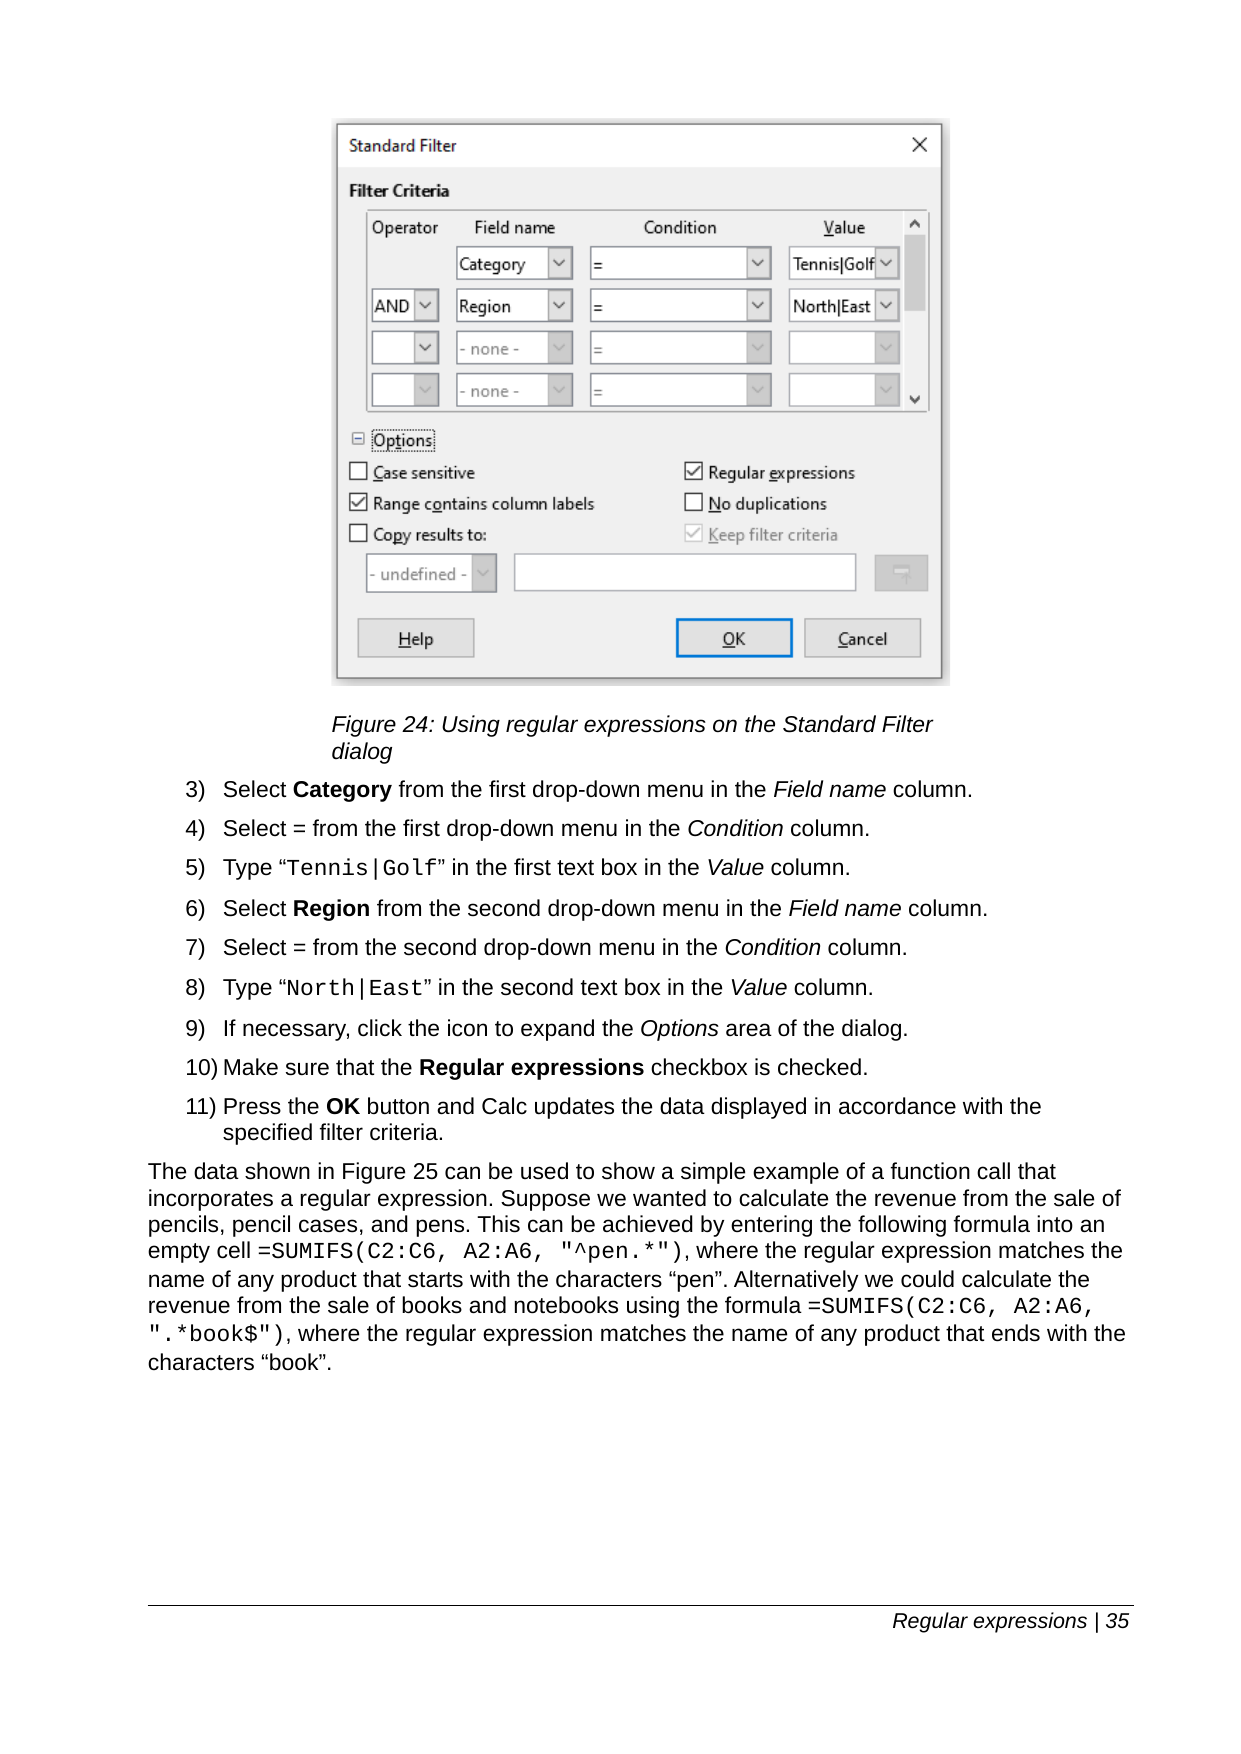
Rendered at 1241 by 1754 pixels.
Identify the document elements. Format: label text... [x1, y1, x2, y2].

list Type “North|East” in the second text box in the Value column. [185, 974, 1134, 1003]
text Figure 24: Using regular expressions on the Standard Filter dialog [331, 686, 950, 764]
list Make sure that the Regular expressions checkbox is checked. [185, 1054, 1134, 1080]
list Select = from the second drop-down menu in the Condition column. [185, 933, 1134, 962]
list Select Region from the second drop-down menu in the Field name column. [185, 895, 1134, 921]
list If necessary, click the icon to expand the Options area of the dialog. [185, 1015, 1134, 1042]
list Select Category from the first drop-down menu in the Field name column. [185, 776, 1134, 802]
text The data shown in Figure 25 can be used to show a simple example of a function call that incorporates a regular expression. Suppose we wanted to calculate the revenue from the sale of pencils, pencil cases, and pens. This can be achieved by entering the following formula into an empty cell =SUMIFS(C2:C6, A2:A6, "^pen.*"), where the regular expression matches the name of any product that starts with the characters “pen”. Alternatively we could calculate the revenue from the sale of books and notebooks using the formula =SUMIFS(C2:C6, A2:A6, ".*book$"), where the regular expression matches the name of any product that ends with the characters “book”. [148, 1158, 1134, 1375]
list Type “Tennis|Golf” in the first text box in the Value column. [185, 854, 1134, 882]
picture [331, 118, 951, 686]
list Select = from the first drop-down menu in the Condition column. [185, 815, 1134, 841]
list Press the OK button and Calc updates the data displayed in accordance with the specified filter criteria. [185, 1093, 1134, 1146]
